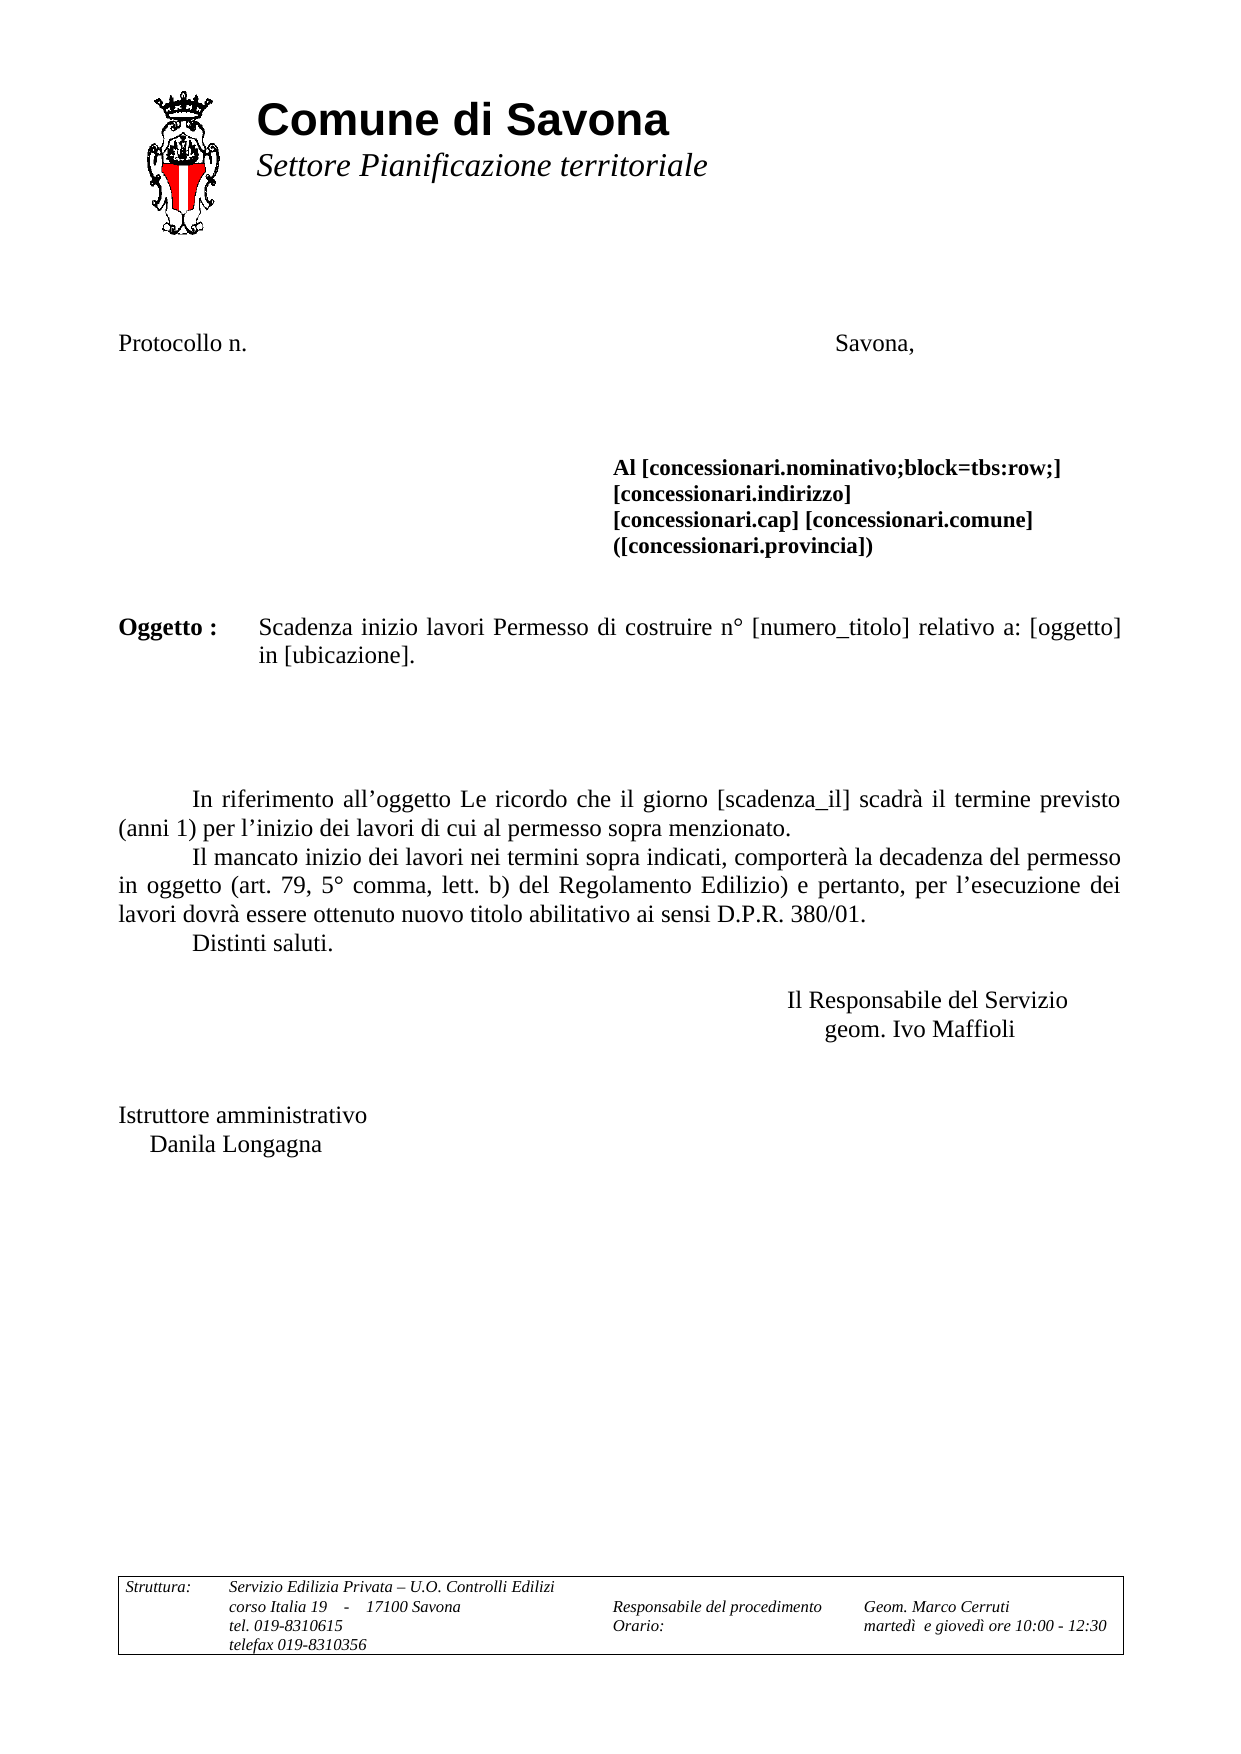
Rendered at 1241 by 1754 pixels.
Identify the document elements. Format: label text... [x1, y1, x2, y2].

table_header Oggetto : [111, 612, 251, 669]
text Il mancato inizio dei lavori nei termini sopra indicati, comporterà la decadenza del permesso in oggetto (art. 79, 5° comma, lett. b) del Regolamento Edilizio) e pertanto, per l’esecuzione dei lavori dovrà essere ottenuto nuovo titolo abilitativo ai sensi D.P.R. 380/01. [118, 842, 1122, 928]
table_header [477, 454, 605, 559]
table_header Protocollo n. [111, 329, 620, 357]
text Istruttore amministrativo [118, 1101, 1122, 1129]
text Il Responsabile del Servizio [118, 986, 1122, 1014]
text geom. Ivo Maffioli [118, 1014, 1122, 1043]
text In riferimento all’oggetto Le ricordo che il giorno [scadenza_il] scadrà il termine previsto (anni 1) per l’inizio dei lavori di cui al permesso sopra menzionato. [118, 784, 1122, 842]
table_header Savona, [620, 329, 1129, 357]
table_header [118, 454, 477, 559]
text Danila Longagna [118, 1129, 1122, 1158]
table_header Scadenza inizio lavori Permesso di costruire n° [numero_titolo] relativo a: [oggetto] in [ubicazione]. [251, 612, 1129, 669]
table_header Al [concessionari.nominativo;block=tbs:row;] [concessionari.indirizzo] [concessionari.cap] [concessionari.comune] ([concessionari.provincia]) [605, 454, 1137, 559]
text Distinti saluti. [118, 928, 1122, 957]
